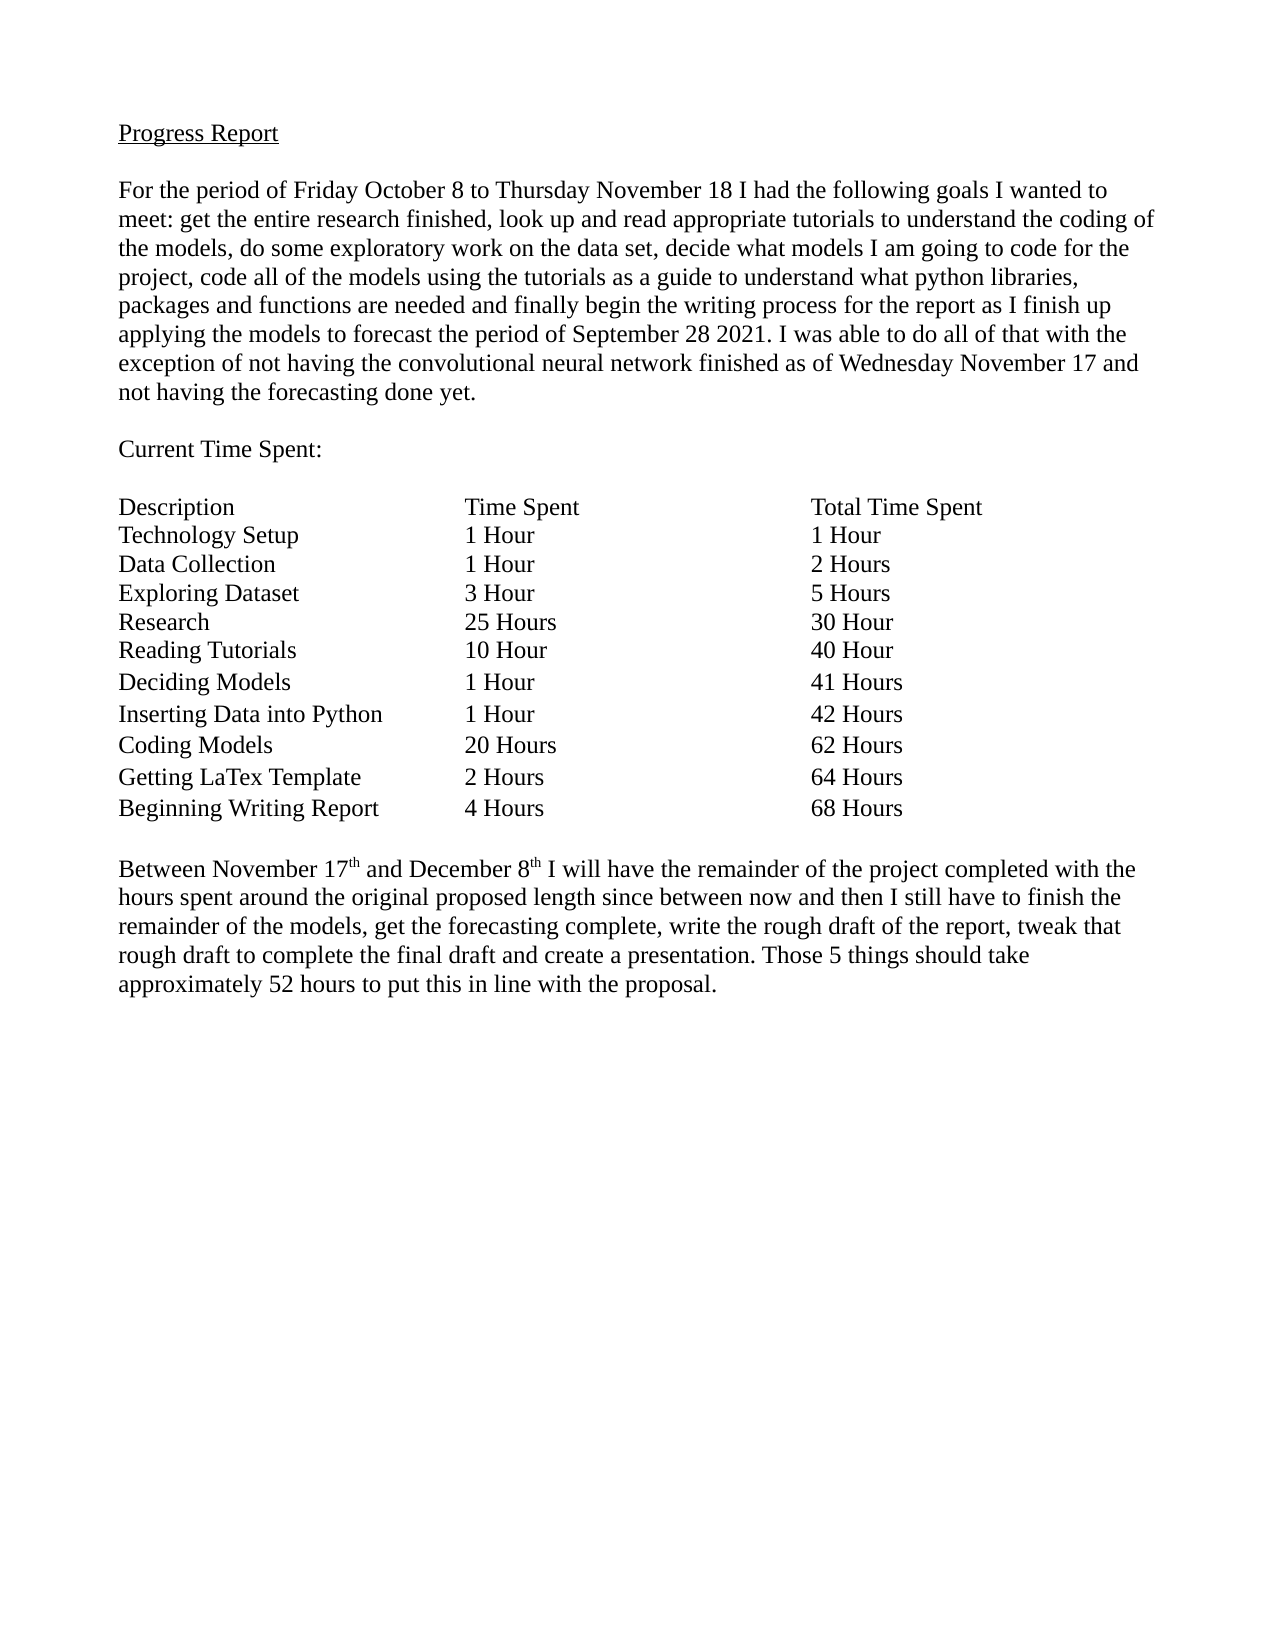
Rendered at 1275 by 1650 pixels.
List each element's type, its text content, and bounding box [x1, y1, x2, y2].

table_cell 62 Hours [811, 730, 1157, 762]
table_cell Coding Models [118, 730, 464, 762]
table_cell 20 Hours [464, 730, 811, 762]
table_cell 30 Hour [811, 607, 1157, 636]
table_cell Exploring Dataset [118, 578, 464, 607]
text For the period of Friday October 8 to Thursday November 18 I had the following goals I wanted to meet: get the entire research finished, look up and read appropriate tutorials to understand the coding of the models, do some exploratory work on the data set, decide what models I am going to code for the project, code all of the models using the tutorials as a guide to understand what python libraries, packages and functions are needed and finally begin the writing process for the report as I finish up applying the models to forecast the period of September 28 2021. I was able to do all of that with the exception of not having the convolutional neural network finished as of Wednesday November 17 and not having the forecasting done yet. [118, 176, 1157, 406]
table_cell Getting LaTex Template [118, 762, 464, 793]
table_cell 4 Hours [464, 794, 811, 825]
table_cell Research [118, 607, 464, 636]
table_cell 1 Hour [464, 699, 811, 730]
table_cell 2 Hours [464, 762, 811, 793]
text Between November 17th and December 8th I will have the remainder of the project completed with the hours spent around the original proposed length since between now and then I still have to finish the remainder of the models, get the forecasting complete, write the rough draft of the report, tweak that rough draft to complete the final draft and create a presentation. Those 5 things should take approximately 52 hours to put this in line with the proposal. [118, 854, 1157, 997]
table_cell 1 Hour [464, 521, 811, 549]
table_cell 3 Hour [464, 578, 811, 607]
table_cell 10 Hour [464, 636, 811, 667]
table_cell 2 Hours [811, 549, 1157, 578]
table_header Time Spent [464, 492, 811, 521]
table_cell 1 Hour [464, 667, 811, 699]
table_cell Beginning Writing Report [118, 794, 464, 825]
table_cell 1 Hour [811, 521, 1157, 549]
table_cell 42 Hours [811, 699, 1157, 730]
table_cell Deciding Models [118, 667, 464, 699]
table_cell Reading Tutorials [118, 636, 464, 667]
text Progress Report [118, 118, 1157, 147]
table_cell 1 Hour [464, 549, 811, 578]
table_cell 64 Hours [811, 762, 1157, 793]
table_cell 68 Hours [811, 794, 1157, 825]
table_cell Inserting Data into Python [118, 699, 464, 730]
text Current Time Spent: [118, 434, 1157, 463]
table_cell Data Collection [118, 549, 464, 578]
table_cell 40 Hour [811, 636, 1157, 667]
table_cell 41 Hours [811, 667, 1157, 699]
table_cell Technology Setup [118, 521, 464, 549]
table_header Total Time Spent [811, 492, 1157, 521]
table_header Description [118, 492, 464, 521]
table_cell 5 Hours [811, 578, 1157, 607]
table_cell 25 Hours [464, 607, 811, 636]
